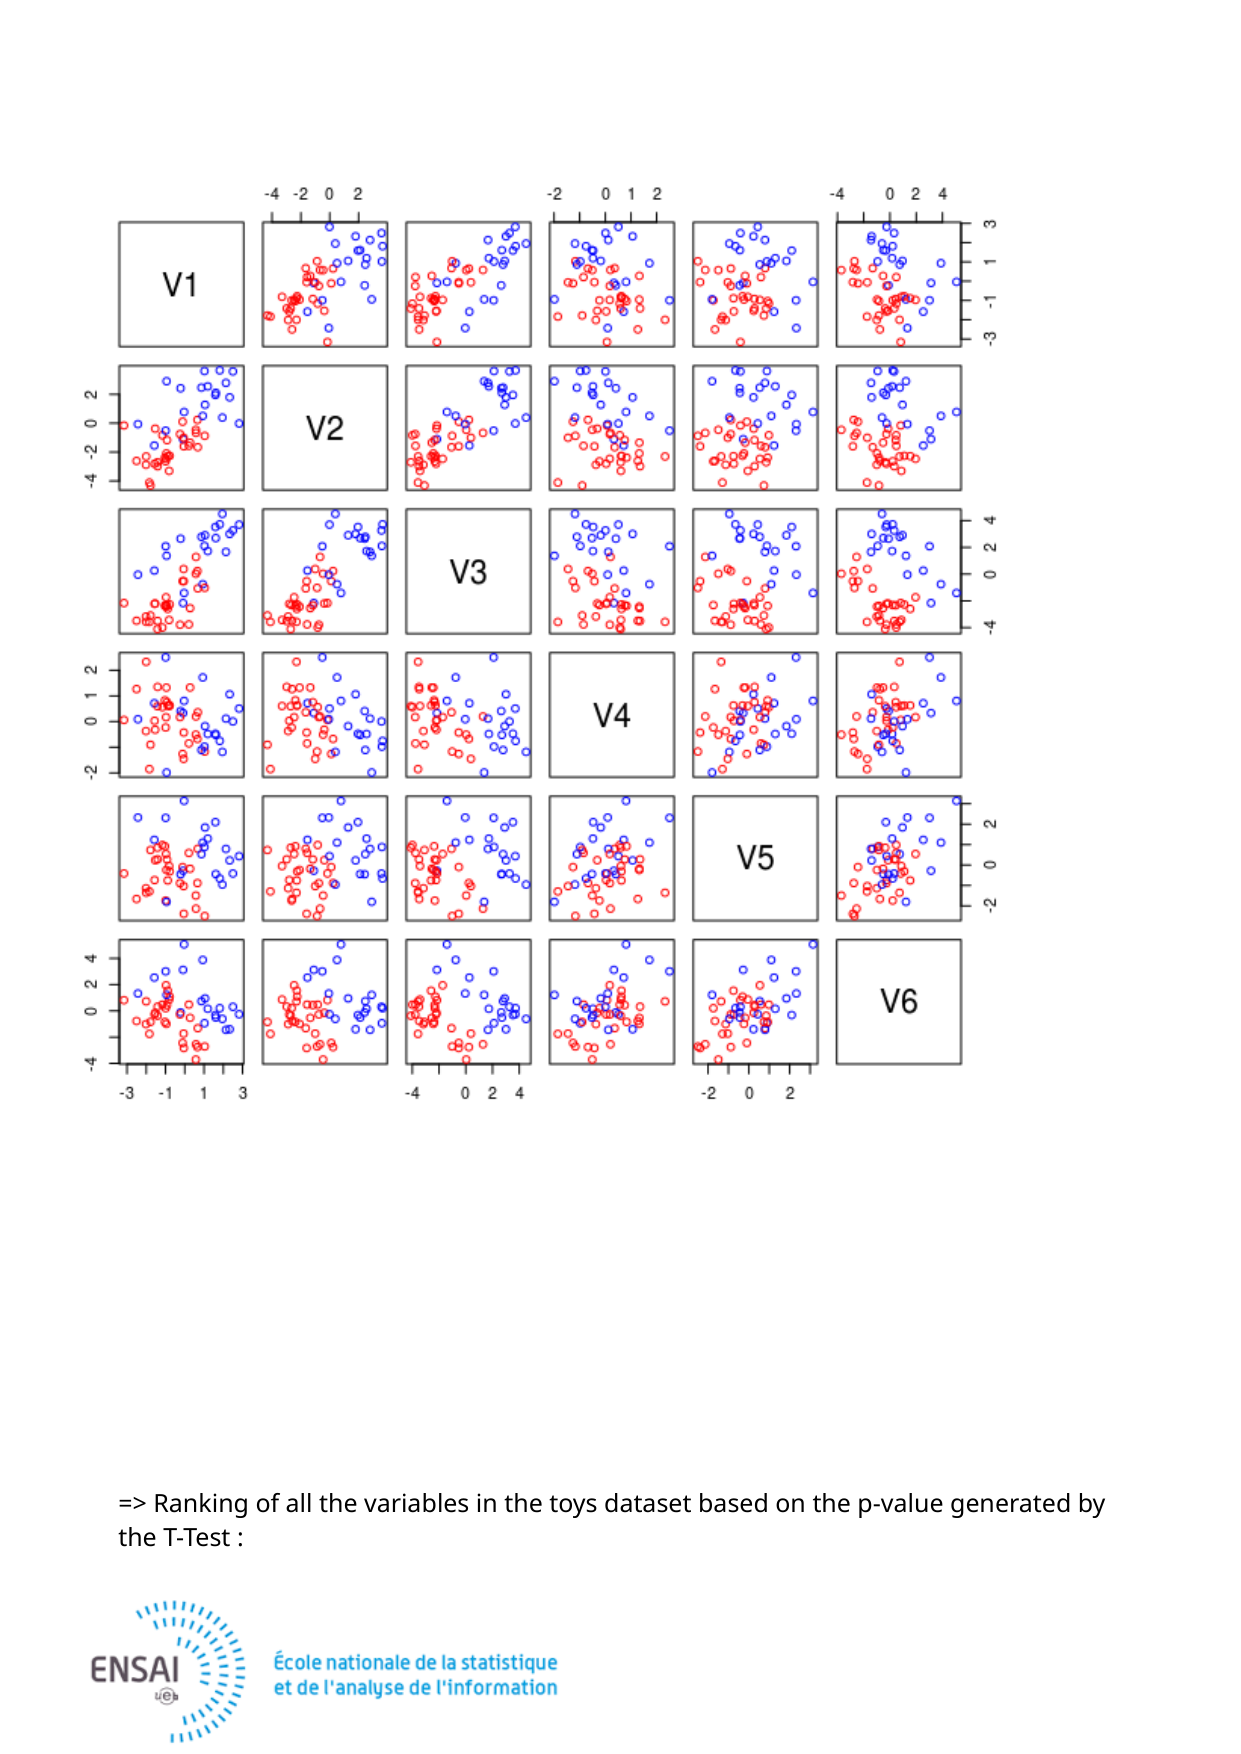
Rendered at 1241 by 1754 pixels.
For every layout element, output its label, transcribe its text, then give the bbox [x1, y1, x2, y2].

text => Ranking of all the variables in the toys dataset based on the p-value generated by the T-Test : [118, 1486, 1122, 1554]
picture [43, 1587, 606, 1754]
picture [38, 147, 1043, 1146]
